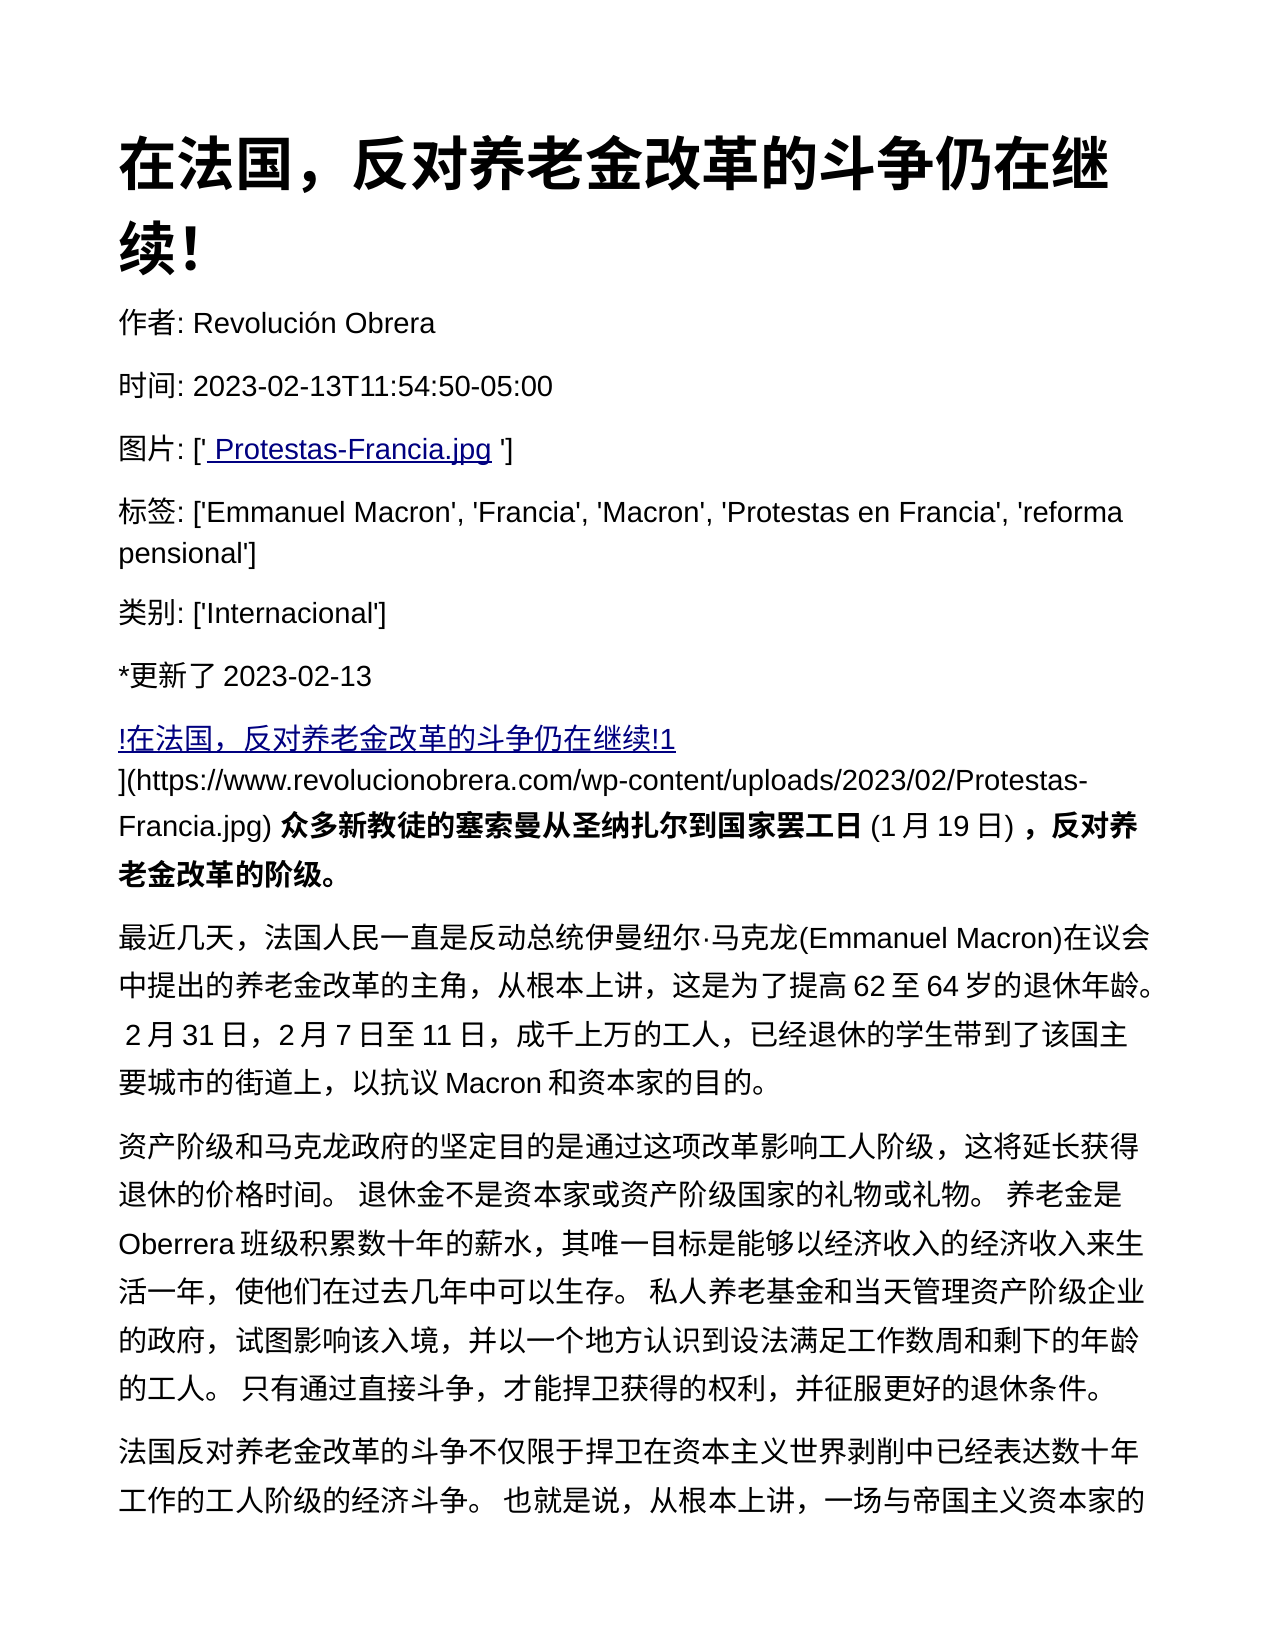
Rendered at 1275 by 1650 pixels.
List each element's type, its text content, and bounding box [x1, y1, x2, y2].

text 作者: Revolución Obrera [118, 299, 1157, 342]
text 图片: [' Protestas-Francia.jpg '] [118, 426, 1157, 468]
text 类别: ['Internacional'] [118, 589, 1157, 632]
text *更新了2023-02-13 [118, 652, 1157, 695]
text 标签: ['Emmanuel Macron', 'Francia', 'Macron', 'Protestas en Francia', 'reforma pensional'] [118, 489, 1157, 570]
text 资产阶级和马克龙政府的坚定目的是通过这项改革影响工人阶级，这将延长获得退休的价格时间。 退休金不是资本家或资产阶级国家的礼物或礼物。 养老金是Oberrera班级积累数十年的薪水，其唯一目标是能够以经济收入的经济收入来生活一年，使他们在过去几年中可以生存。 私人养老基金和当天管理资产阶级企业的政府，试图影响该入境，并以一个地方认识到设法满足工作数周和剩下的年龄的工人。 只有通过直接斗争，才能捍卫获得的权利，并征服更好的退休条件。 [118, 1123, 1157, 1408]
text !在法国，反对养老金改革的斗争仍在继续!1 ](https://www.revolucionobrera.com/wp-content/uploads/2023/02/Protestas-Francia.jpg) 众多新教徒的塞索曼从圣纳扎尔到国家罢工日 (1月19日) ，反对养老金改革的阶级。 [118, 716, 1157, 893]
text 时间: 2023-02-13T11:54:50-05:00 [118, 363, 1157, 405]
text 法国反对养老金改革的斗争不仅限于捍卫在资本主义世界剥削中已经表达数十年工作的工人阶级的经济斗争。 也就是说，从根本上讲，一场与帝国主义资本家的 [118, 1429, 1157, 1520]
text 最近几天，法国人民一直是反动总统伊曼纽尔·马克龙(Emmanuel Macron)在议会中提出的养老金改革的主角，从根本上讲，这是为了提高62至64岁的退休年龄。 2月31日，2月7日至11日，成千上万的工人，已经退休的学生带到了该国主要城市的街道上，以抗议Macron和资本家的目的。 [118, 914, 1157, 1102]
subtitle 在法国，反对养老金改革的斗争仍在继续！ [118, 118, 1157, 287]
